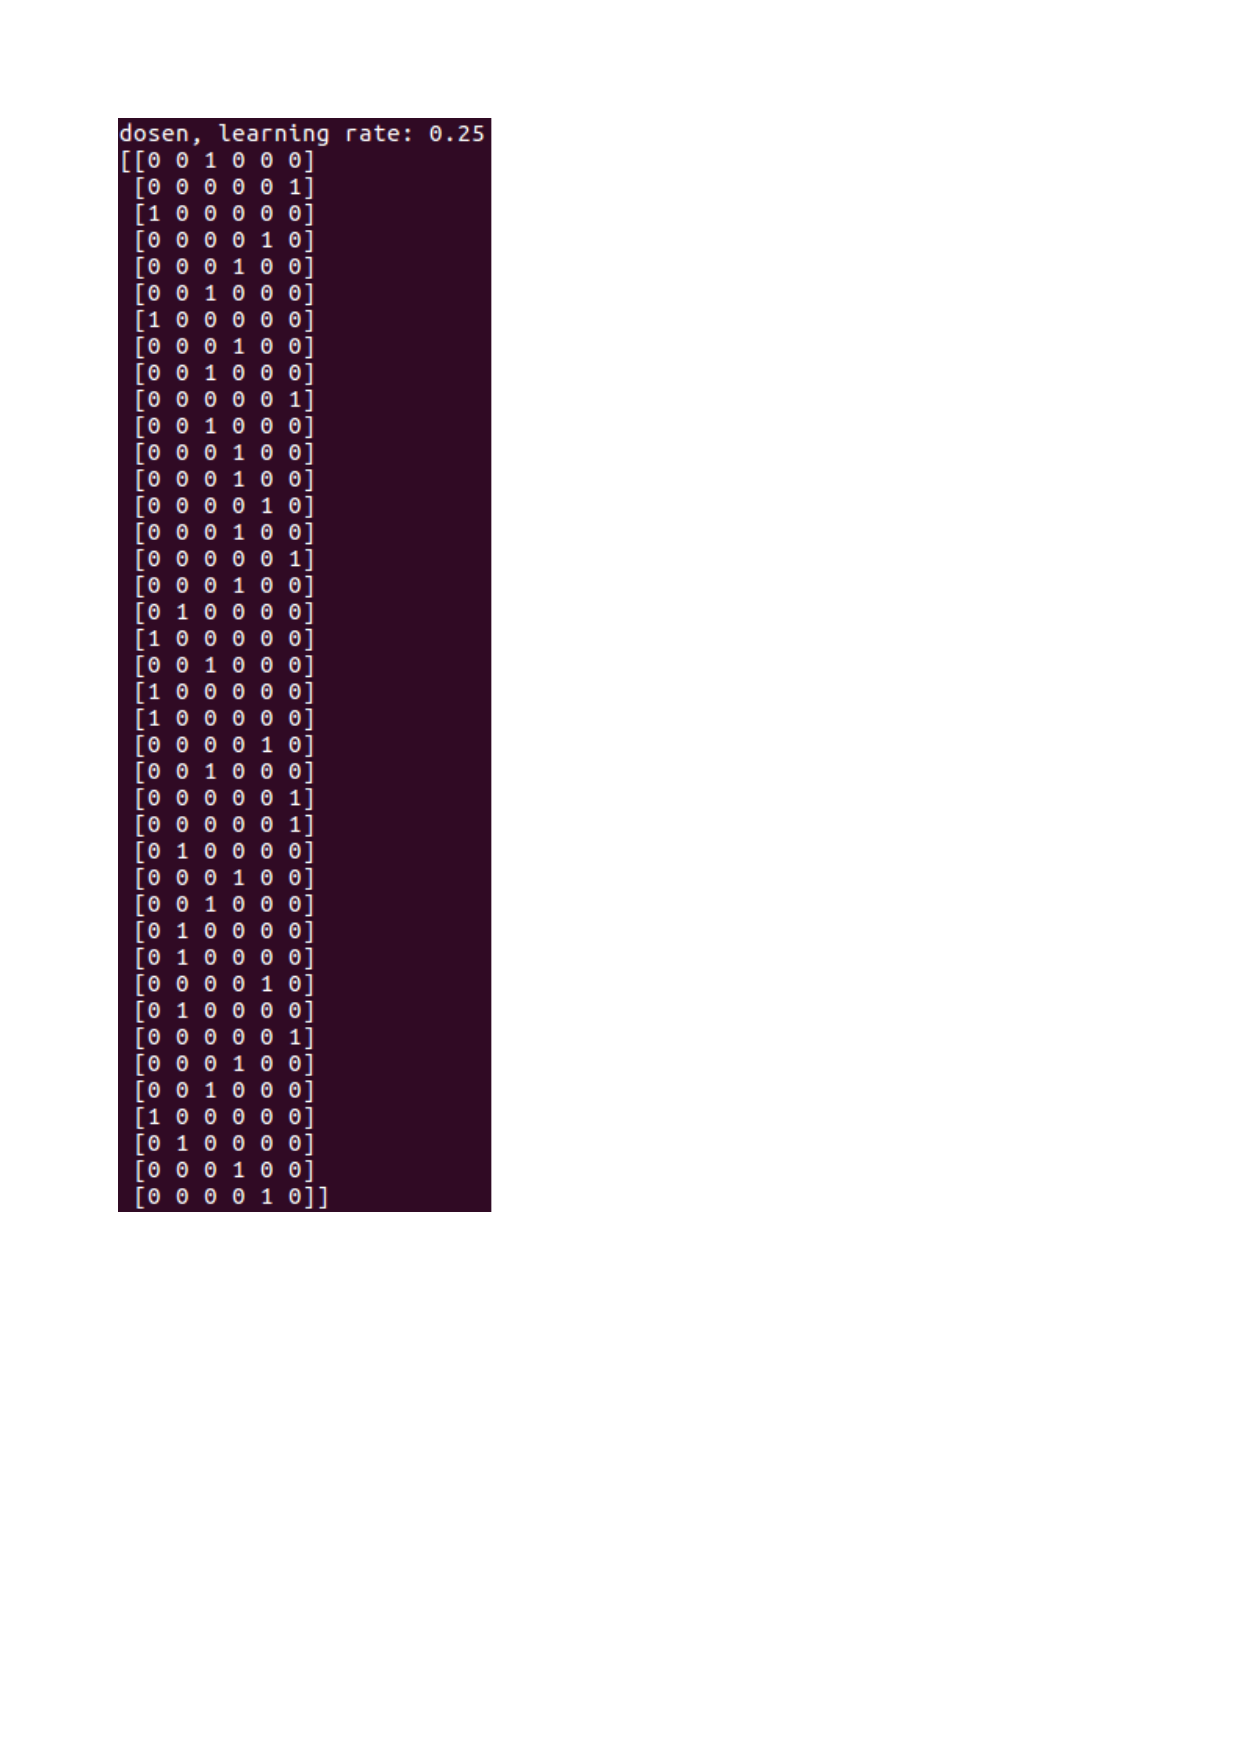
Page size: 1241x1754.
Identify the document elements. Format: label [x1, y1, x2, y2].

picture [118, 118, 492, 1212]
